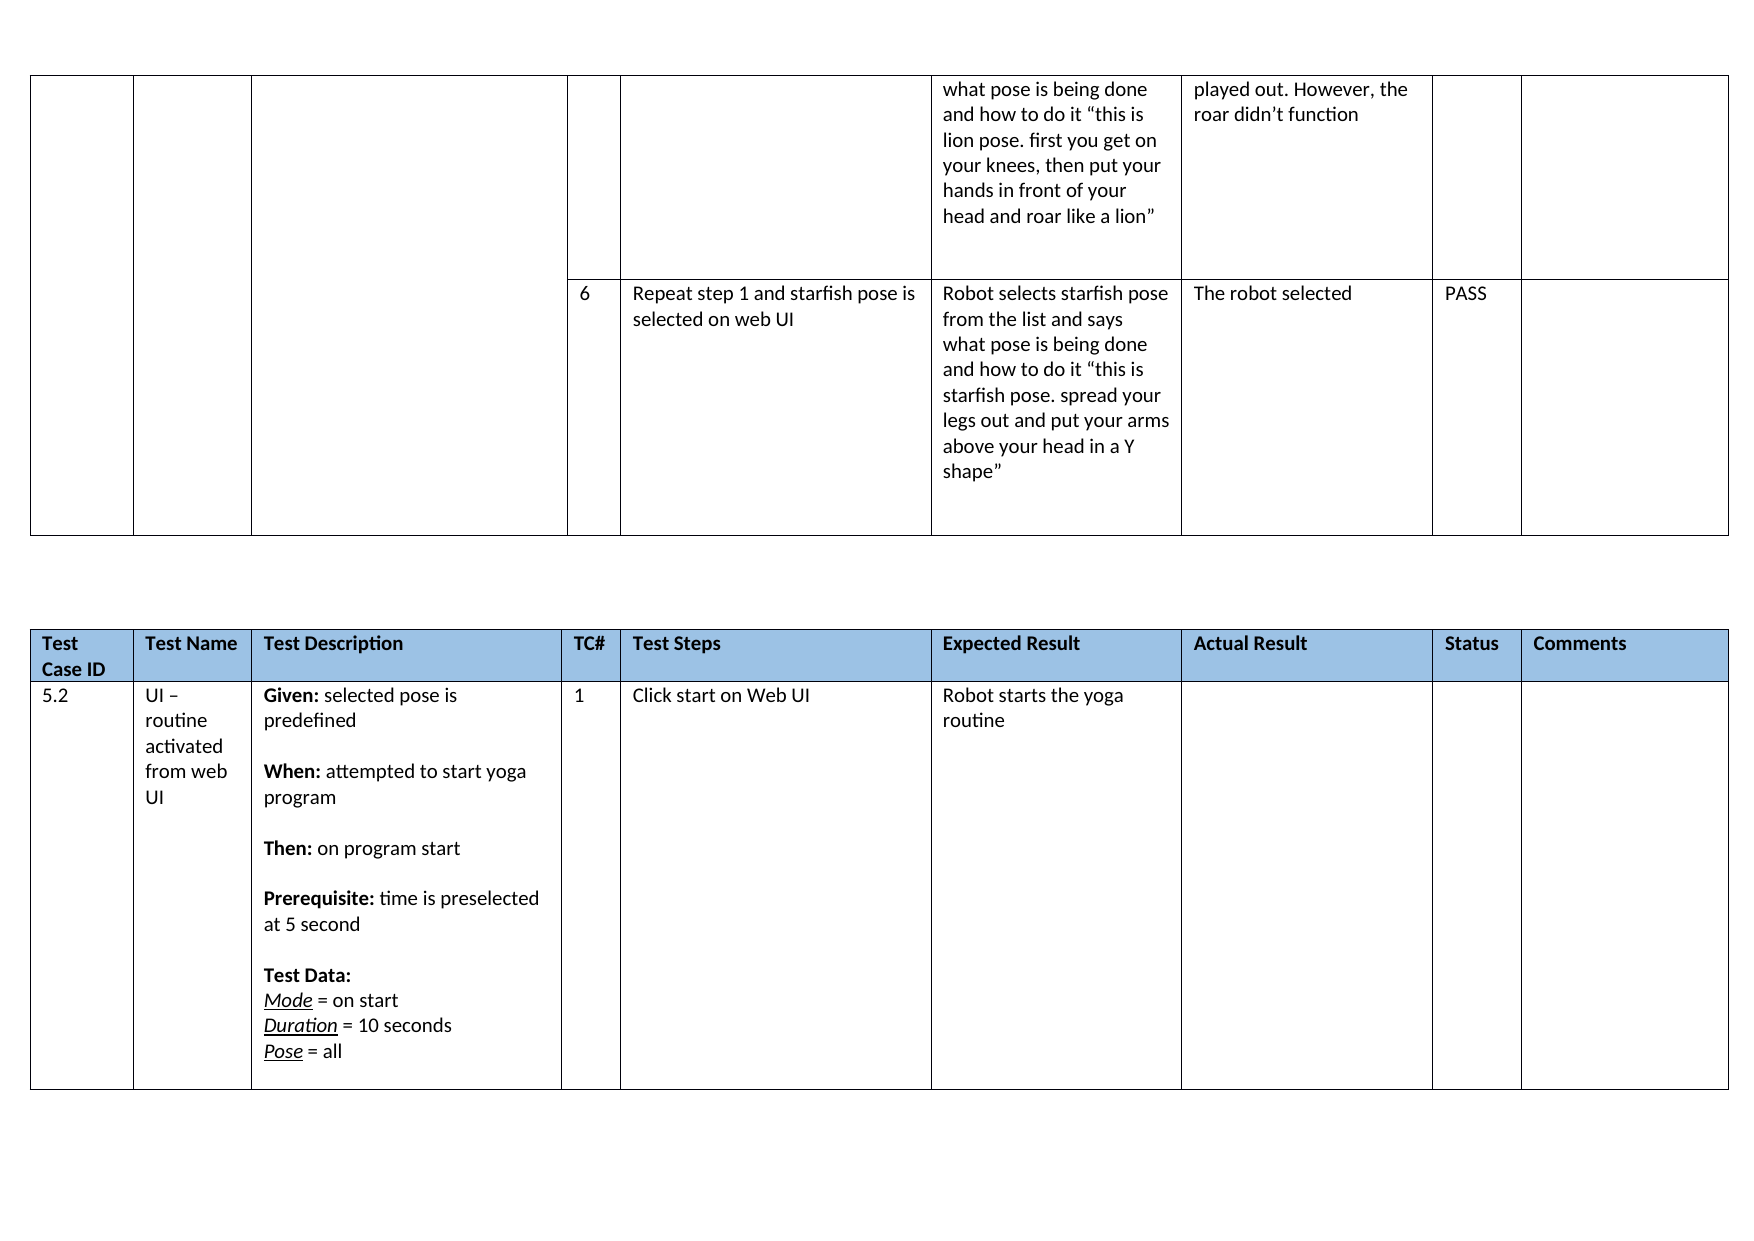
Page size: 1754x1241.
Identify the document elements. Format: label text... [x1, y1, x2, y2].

table_cell Repeat step 1 and starfish pose is selected on web UI [621, 280, 931, 534]
table_cell [252, 76, 567, 534]
table_header Test Description [252, 630, 561, 681]
table_cell what pose is being done and how to do it “this is lion pose. first you get on your knees, then put your hands in front of your head and roar like a lion” [932, 76, 1181, 279]
table_cell UI – routine activated from web UI [134, 682, 251, 1089]
table_cell 6 [568, 280, 620, 534]
table_cell Robot starts the yoga routine [932, 682, 1181, 1089]
table_cell [1522, 682, 1728, 1089]
table_cell Click start on Web UI [621, 682, 931, 1089]
table_header TC# [562, 630, 620, 681]
table_header Test Steps [621, 630, 931, 681]
table_header Comments [1522, 630, 1728, 681]
table_cell [31, 76, 133, 534]
table_cell [1182, 682, 1432, 1089]
table_cell [621, 76, 931, 279]
table_cell [1522, 280, 1728, 534]
table_cell played out. However, the roar didn’t function [1182, 76, 1432, 279]
table_header Expected Result [932, 630, 1181, 681]
table_cell [1433, 682, 1521, 1089]
table_header Status [1433, 630, 1521, 681]
table_cell PASS [1433, 280, 1521, 534]
table_cell Given: selected pose is predefined When: attempted to start yoga program Then: on program start Prerequisite: time is preselected at 5 second Test Data: Mode = on start Duration = 10 seconds Pose = all [252, 682, 561, 1089]
table_cell The robot selected [1182, 280, 1432, 534]
table_cell [568, 76, 620, 279]
table_cell 5.2 [31, 682, 133, 1089]
table_header Test Case ID [31, 630, 133, 681]
table_header Actual Result [1182, 630, 1432, 681]
table_header Test Name [134, 630, 251, 681]
table_cell [134, 76, 251, 534]
table_cell Robot selects starfish pose from the list and says what pose is being done and how to do it “this is starfish pose. spread your legs out and put your arms above your head in a Y shape” [932, 280, 1181, 534]
table_cell [1522, 76, 1728, 279]
table_cell 1 [562, 682, 620, 1089]
table_cell [1433, 76, 1521, 279]
